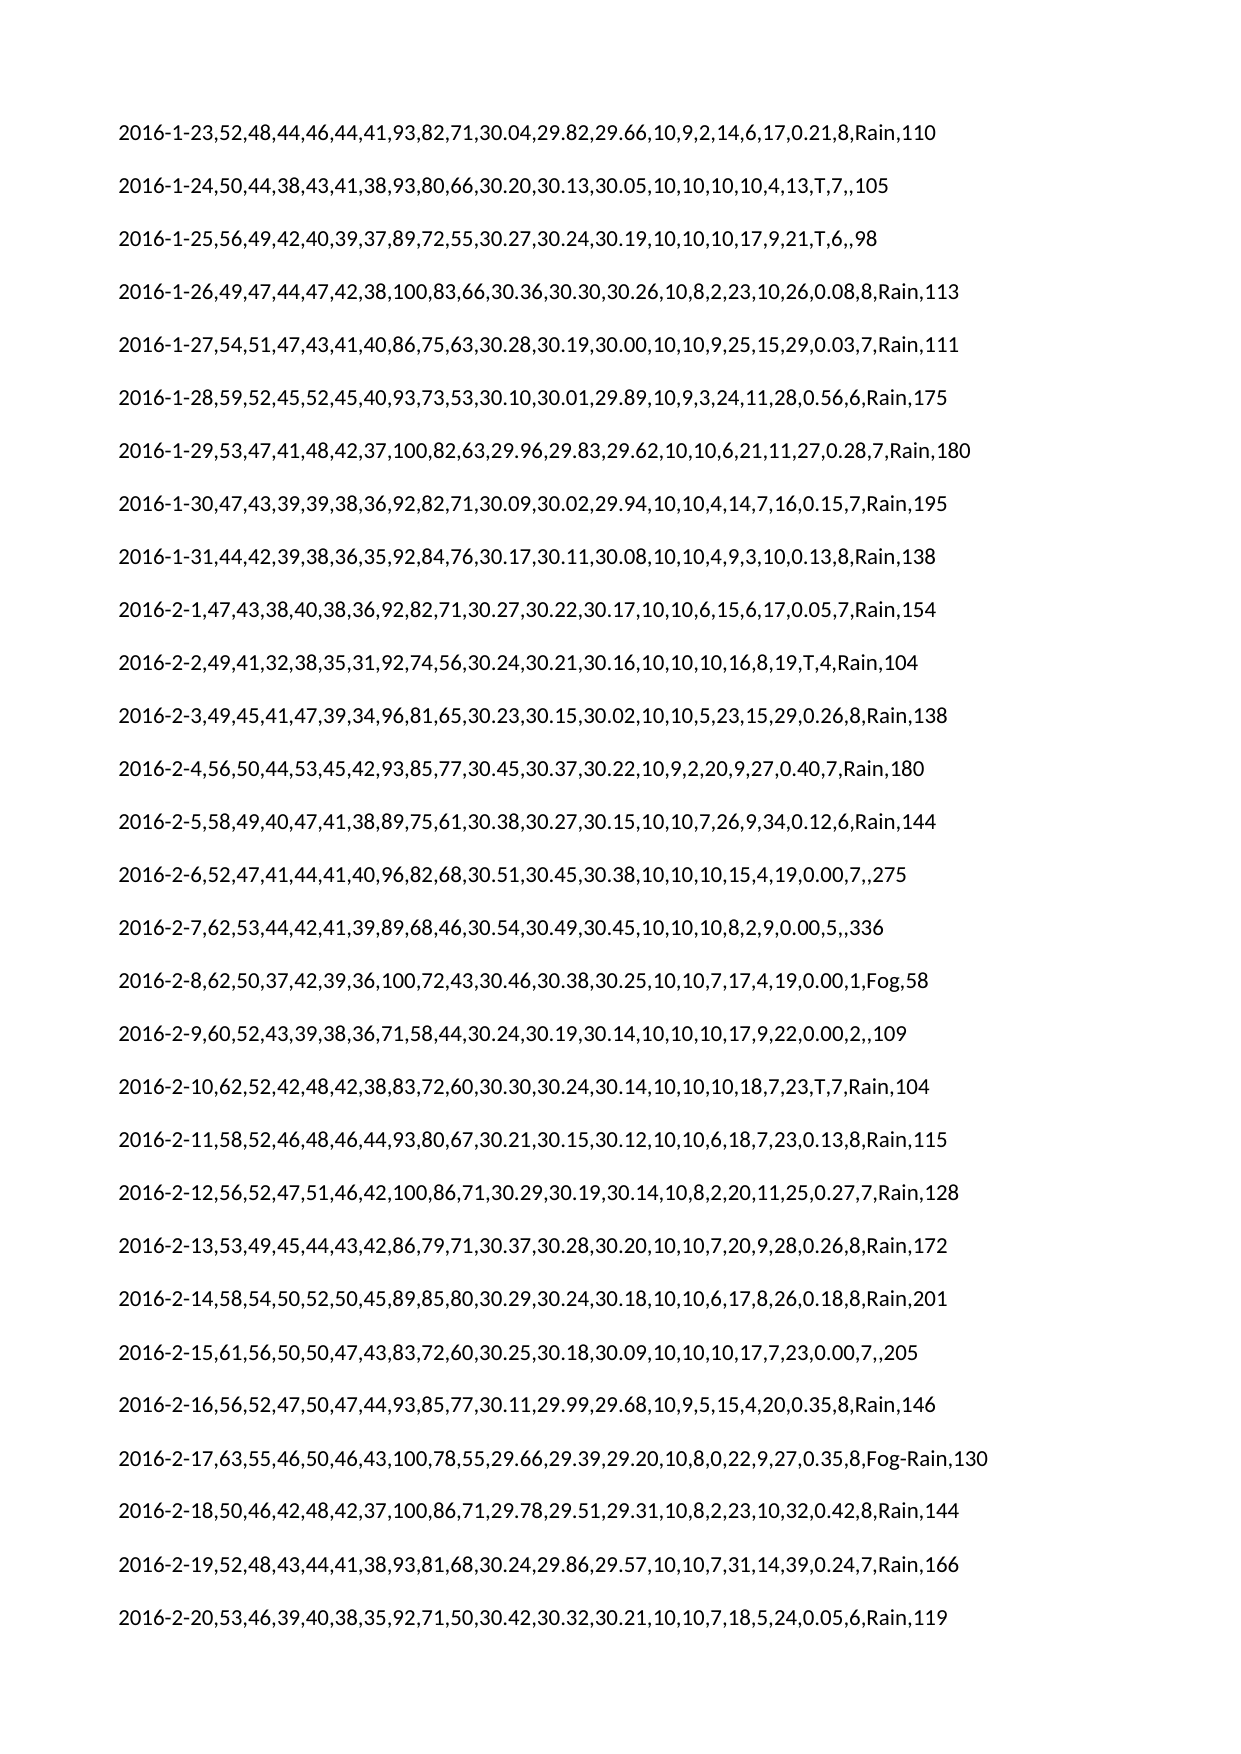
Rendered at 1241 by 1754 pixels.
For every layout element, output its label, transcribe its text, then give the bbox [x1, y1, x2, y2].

text 2016-2-3,49,45,41,47,39,34,96,81,65,30.23,30.15,30.02,10,10,5,23,15,29,0.26,8,Rain,138 [118, 701, 1122, 729]
text 2016-2-10,62,52,42,48,42,38,83,72,60,30.30,30.24,30.14,10,10,10,18,7,23,T,7,Rain,104 [118, 1072, 1122, 1101]
text 2016-2-6,52,47,41,44,41,40,96,82,68,30.51,30.45,30.38,10,10,10,15,4,19,0.00,7,,275 [118, 860, 1122, 888]
text 2016-1-24,50,44,38,43,41,38,93,80,66,30.20,30.13,30.05,10,10,10,10,4,13,T,7,,105 [118, 171, 1122, 199]
text 2016-2-15,61,56,50,50,47,43,83,72,60,30.25,30.18,30.09,10,10,10,17,7,23,0.00,7,,205 [118, 1338, 1122, 1366]
text 2016-1-31,44,42,39,38,36,35,92,84,76,30.17,30.11,30.08,10,10,4,9,3,10,0.13,8,Rain,138 [118, 542, 1122, 570]
text 2016-2-8,62,50,37,42,39,36,100,72,43,30.46,30.38,30.25,10,10,7,17,4,19,0.00,1,Fog,58 [118, 966, 1122, 994]
text 2016-2-11,58,52,46,48,46,44,93,80,67,30.21,30.15,30.12,10,10,6,18,7,23,0.13,8,Rain,115 [118, 1126, 1122, 1153]
text 2016-1-27,54,51,47,43,41,40,86,75,63,30.28,30.19,30.00,10,10,9,25,15,29,0.03,7,Rain,111 [118, 330, 1122, 358]
text 2016-1-25,56,49,42,40,39,37,89,72,55,30.27,30.24,30.19,10,10,10,17,9,21,T,6,,98 [118, 224, 1122, 252]
text 2016-2-18,50,46,42,48,42,37,100,86,71,29.78,29.51,29.31,10,8,2,23,10,32,0.42,8,Rain,144 [118, 1497, 1122, 1525]
text 2016-2-14,58,54,50,52,50,45,89,85,80,30.29,30.24,30.18,10,10,6,17,8,26,0.18,8,Rain,201 [118, 1284, 1122, 1313]
text 2016-2-2,49,41,32,38,35,31,92,74,56,30.24,30.21,30.16,10,10,10,16,8,19,T,4,Rain,104 [118, 648, 1122, 676]
text 2016-2-7,62,53,44,42,41,39,89,68,46,30.54,30.49,30.45,10,10,10,8,2,9,0.00,5,,336 [118, 913, 1122, 941]
text 2016-2-17,63,55,46,50,46,43,100,78,55,29.66,29.39,29.20,10,8,0,22,9,27,0.35,8,Fog-Rain,130 [118, 1444, 1122, 1472]
text 2016-1-23,52,48,44,46,44,41,93,82,71,30.04,29.82,29.66,10,9,2,14,6,17,0.21,8,Rain,110 [118, 118, 1122, 146]
text 2016-1-28,59,52,45,52,45,40,93,73,53,30.10,30.01,29.89,10,9,3,24,11,28,0.56,6,Rain,175 [118, 383, 1122, 411]
text 2016-1-29,53,47,41,48,42,37,100,82,63,29.96,29.83,29.62,10,10,6,21,11,27,0.28,7,Rain,180 [118, 436, 1122, 464]
text 2016-2-12,56,52,47,51,46,42,100,86,71,30.29,30.19,30.14,10,8,2,20,11,25,0.27,7,Rain,128 [118, 1178, 1122, 1207]
text 2016-2-13,53,49,45,44,43,42,86,79,71,30.37,30.28,30.20,10,10,7,20,9,28,0.26,8,Rain,172 [118, 1232, 1122, 1259]
text 2016-2-9,60,52,43,39,38,36,71,58,44,30.24,30.19,30.14,10,10,10,17,9,22,0.00,2,,109 [118, 1019, 1122, 1047]
text 2016-2-1,47,43,38,40,38,36,92,82,71,30.27,30.22,30.17,10,10,6,15,6,17,0.05,7,Rain,154 [118, 595, 1122, 623]
text 2016-2-5,58,49,40,47,41,38,89,75,61,30.38,30.27,30.15,10,10,7,26,9,34,0.12,6,Rain,144 [118, 807, 1122, 835]
text 2016-2-19,52,48,43,44,41,38,93,81,68,30.24,29.86,29.57,10,10,7,31,14,39,0.24,7,Rain,166 [118, 1550, 1122, 1578]
text 2016-2-20,53,46,39,40,38,35,92,71,50,30.42,30.32,30.21,10,10,7,18,5,24,0.05,6,Rain,119 [118, 1603, 1122, 1631]
text 2016-2-16,56,52,47,50,47,44,93,85,77,30.11,29.99,29.68,10,9,5,15,4,20,0.35,8,Rain,146 [118, 1391, 1122, 1419]
text 2016-1-30,47,43,39,39,38,36,92,82,71,30.09,30.02,29.94,10,10,4,14,7,16,0.15,7,Rain,195 [118, 489, 1122, 517]
text 2016-1-26,49,47,44,47,42,38,100,83,66,30.36,30.30,30.26,10,8,2,23,10,26,0.08,8,Rain,113 [118, 277, 1122, 305]
text 2016-2-4,56,50,44,53,45,42,93,85,77,30.45,30.37,30.22,10,9,2,20,9,27,0.40,7,Rain,180 [118, 754, 1122, 782]
